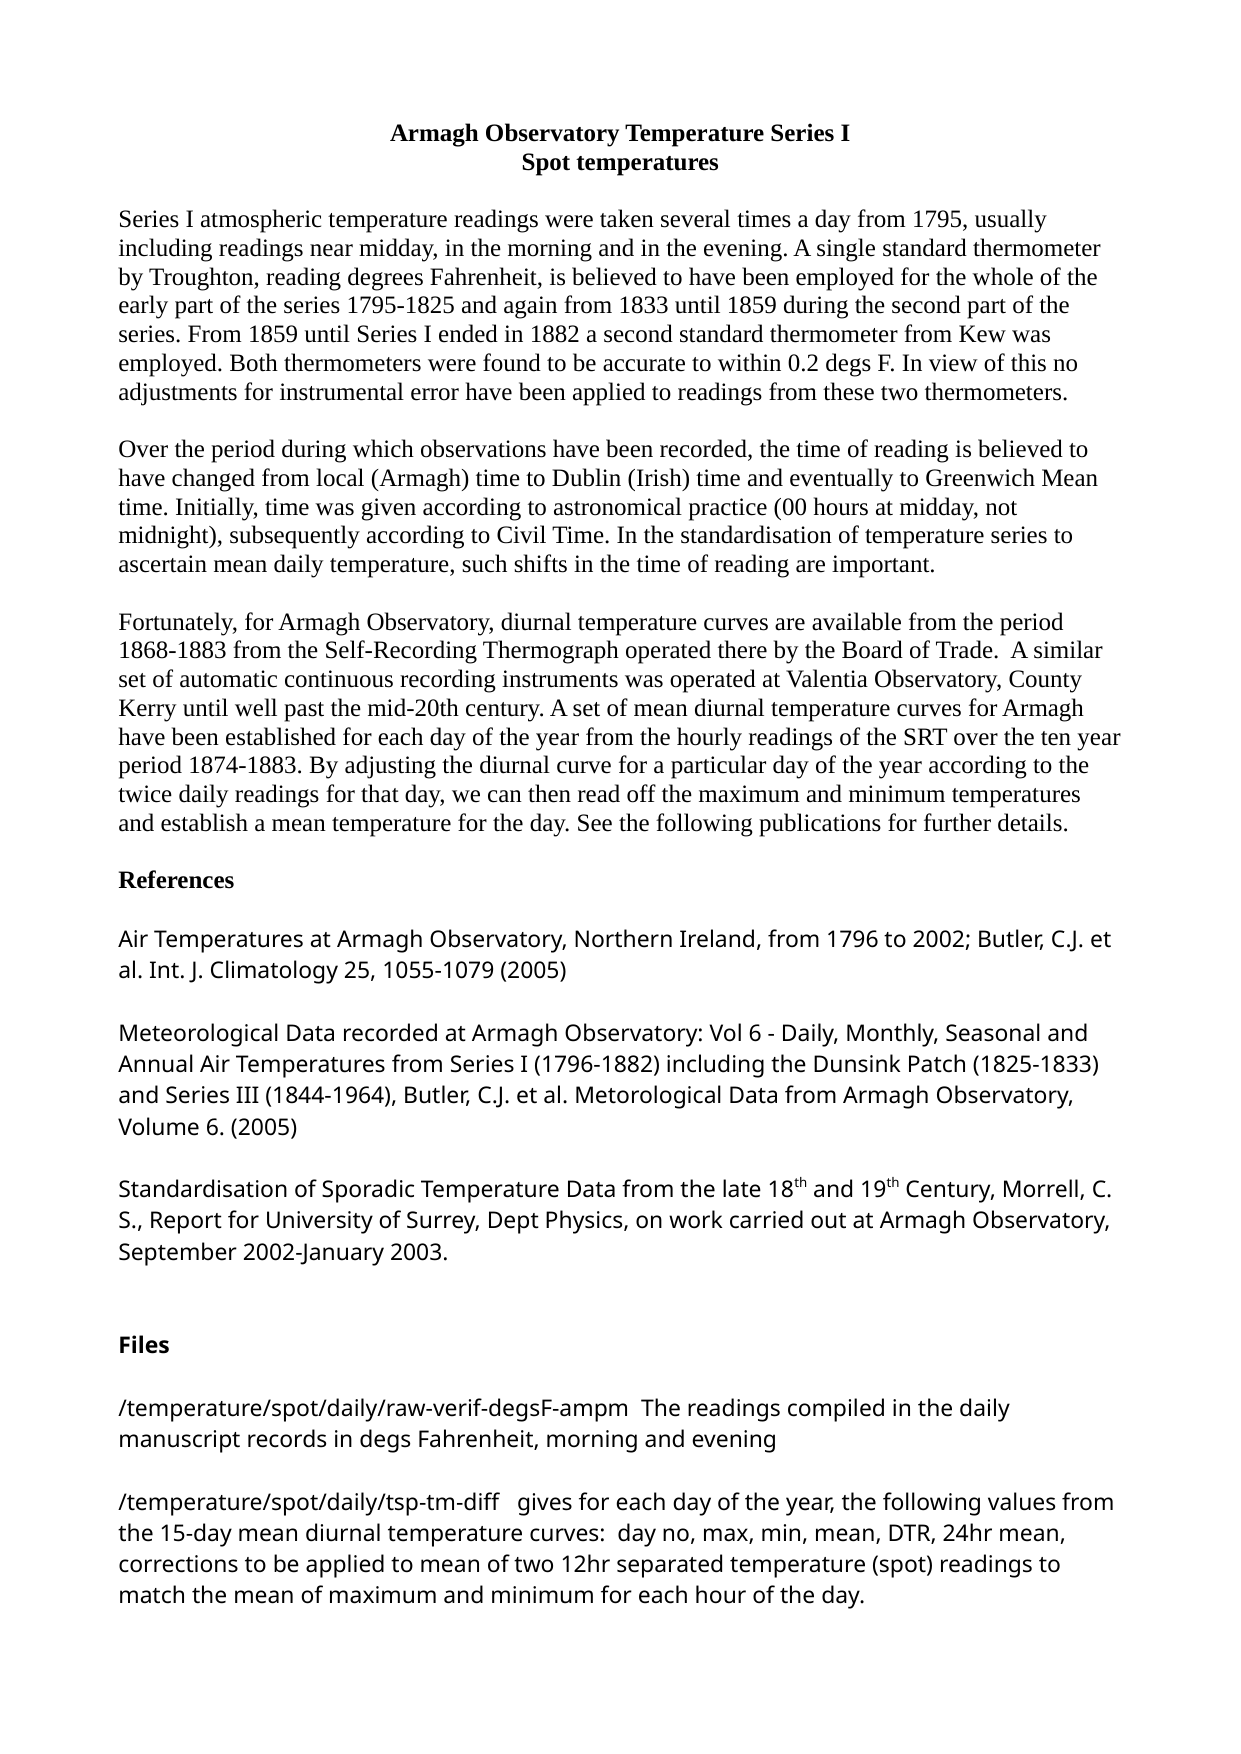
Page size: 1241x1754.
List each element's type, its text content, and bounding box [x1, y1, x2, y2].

text Series I atmospheric temperature readings were taken several times a day from 1795, usually including readings near midday, in the morning and in the evening. A single standard thermometer by Troughton, reading degrees Fahrenheit, is believed to have been employed for the whole of the early part of the series 1795-1825 and again from 1833 until 1859 during the second part of the series. From 1859 until Series I ended in 1882 a second standard thermometer from Kew was employed. Both thermometers were found to be accurate to within 0.2 degs F. In view of this no adjustments for instrumental error have been applied to readings from these two thermometers. [118, 204, 1122, 406]
text Standardisation of Sporadic Temperature Data from the late 18th and 19th Century, Morrell, C. S., Report for University of Surrey, Dept Physics, on work carried out at Armagh Observatory, September 2002-January 2003. [118, 1173, 1122, 1267]
text Air Temperatures at Armagh Observatory, Northern Ireland, from 1796 to 2002; Butler, C.J. et al. Int. J. Climatology 25, 1055-1079 (2005) [118, 923, 1122, 986]
text Spot temperatures [118, 147, 1122, 176]
text Fortunately, for Armagh Observatory, diurnal temperature curves are available from the period 1868-1883 from the Self-Recording Thermograph operated there by the Board of Trade. A similar set of automatic continuous recording instruments was operated at Valentia Observatory, County Kerry until well past the mid-20th century. A set of mean diurnal temperature curves for Armagh have been established for each day of the year from the hourly readings of the SRT over the ten year period 1874-1883. By adjusting the diurnal curve for a particular day of the year according to the twice daily readings for that day, we can then read off the maximum and minimum temperatures and establish a mean temperature for the day. See the following publications for further details. [118, 607, 1122, 837]
text /temperature/spot/daily/raw-verif-degsF-ampm The readings compiled in the daily manuscript records in degs Fahrenheit, morning and evening [118, 1392, 1122, 1454]
text References [118, 866, 1122, 894]
text /temperature/spot/daily/tsp-tm-diff gives for each day of the year, the following values from the 15-day mean diurnal temperature curves: day no, max, min, mean, DTR, 24hr mean, corrections to be applied to mean of two 12hr separated temperature (spot) readings to match the mean of maximum and minimum for each hour of the day. [118, 1486, 1122, 1611]
text Files [118, 1329, 1122, 1361]
text Meteorological Data recorded at Armagh Observatory: Vol 6 - Daily, Monthly, Seasonal and Annual Air Temperatures from Series I (1796-1882) including the Dunsink Patch (1825-1833) and Series III (1844-1964), Butler, C.J. et al. Metorological Data from Armagh Observatory, Volume 6. (2005) [118, 1017, 1122, 1142]
text Armagh Observatory Temperature Series I [118, 118, 1122, 147]
text Over the period during which observations have been recorded, the time of reading is believed to have changed from local (Armagh) time to Dublin (Irish) time and eventually to Greenwich Mean time. Initially, time was given according to astronomical practice (00 hours at midday, not midnight), subsequently according to Civil Time. In the standardisation of temperature series to ascertain mean daily temperature, such shifts in the time of reading are important. [118, 434, 1122, 578]
